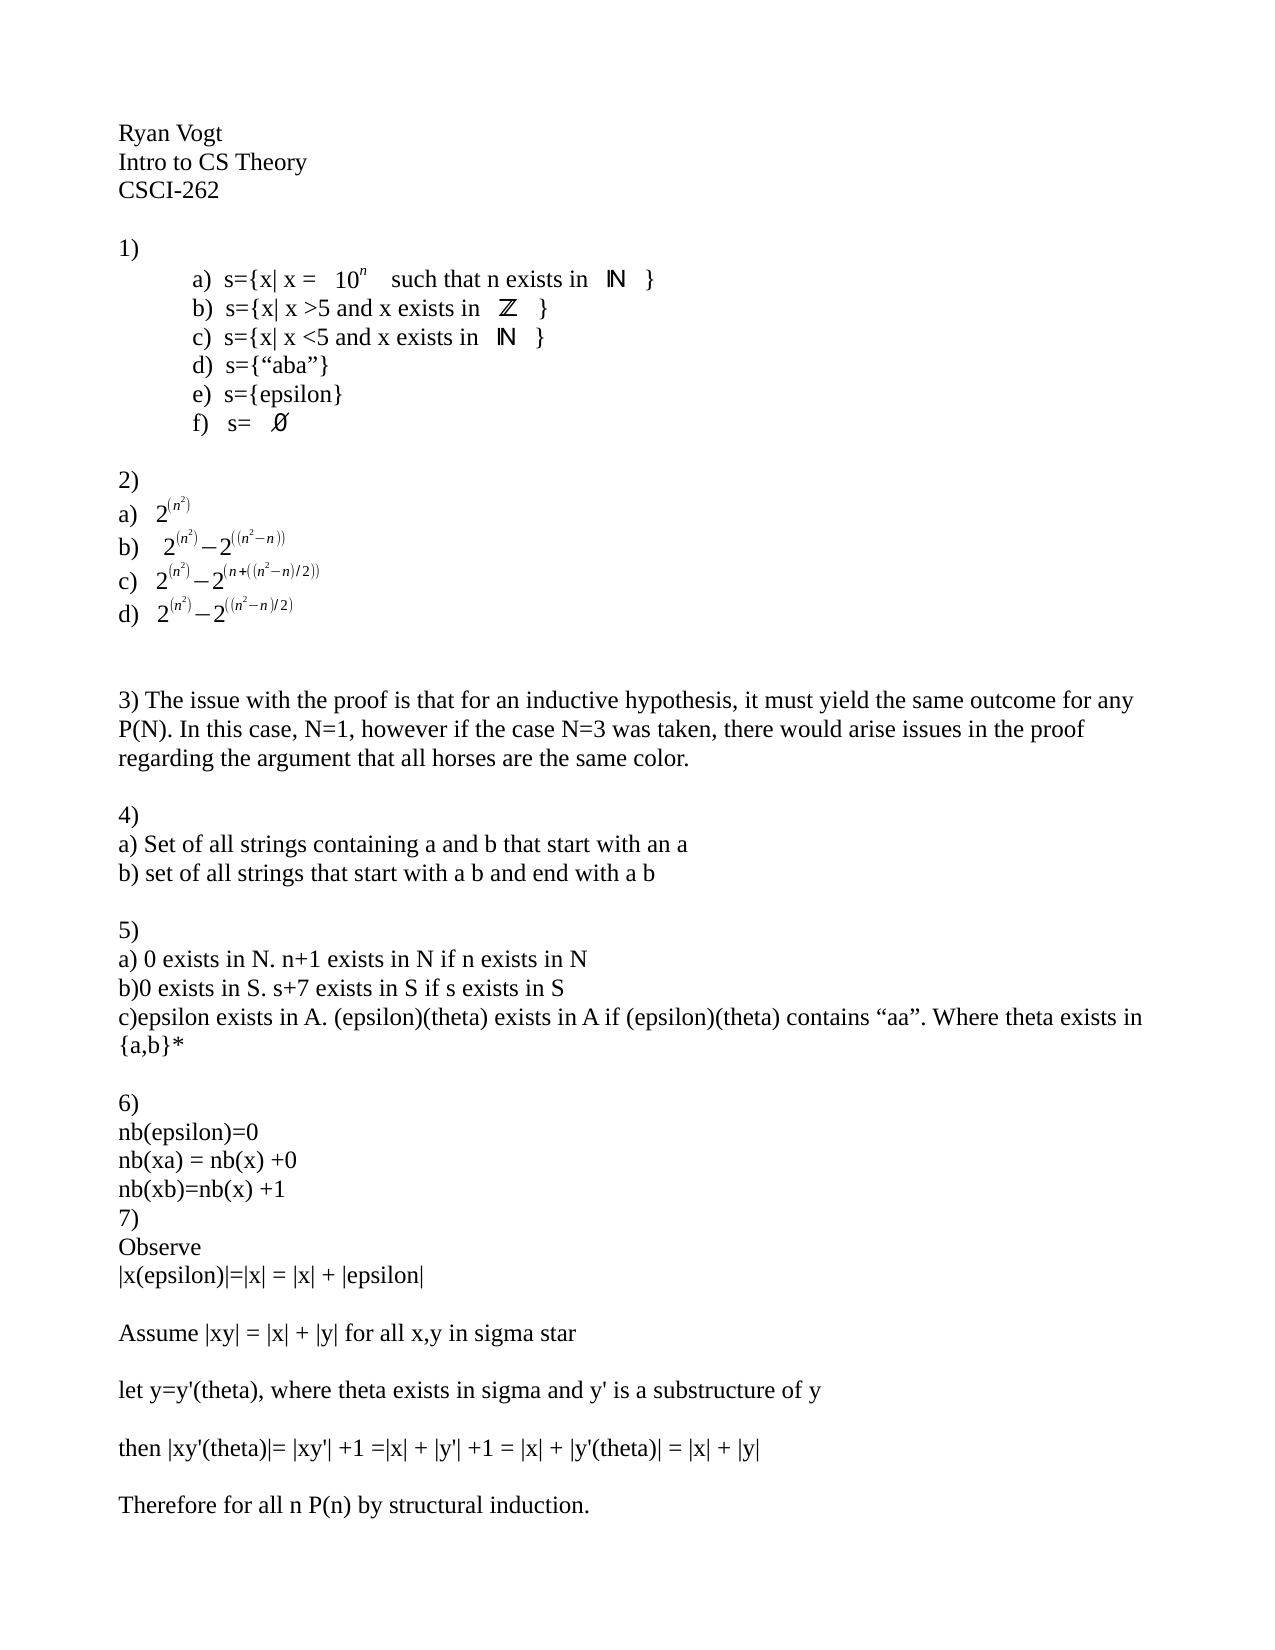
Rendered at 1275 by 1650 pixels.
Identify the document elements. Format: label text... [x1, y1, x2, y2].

text b) s={x| x >5 and x exists in} [118, 293, 1157, 322]
text c) s={x| x <5 and x exists in} [118, 322, 1157, 351]
text 2) [118, 466, 1157, 494]
text a) Set of all strings containing a and b that start with an a [118, 829, 1157, 858]
text nb(xb)=nb(x) +1 [118, 1174, 1157, 1203]
text d) [118, 594, 1157, 628]
text 6) [118, 1088, 1157, 1117]
text 3) The issue with the proof is that for an inductive hypothesis, it must yield the same outcome for any P(N). In this case, N=1, however if the case N=3 was taken, there would arise issues in the proof regarding the argument that all horses are the same color. [118, 686, 1157, 772]
text CSCI-262 [118, 176, 1157, 204]
text b) set of all strings that start with a b and end with a b [118, 858, 1157, 887]
text b) [118, 528, 1157, 561]
text a) 0 exists in N. n+1 exists in N if n exists in N [118, 944, 1157, 973]
text Ryan Vogt [118, 118, 1157, 147]
text 7) [118, 1203, 1157, 1232]
text a) [118, 494, 1157, 528]
text let y=y'(theta), where theta exists in sigma and y' is a substructure of y [118, 1376, 1157, 1404]
text Assume |xy| = |x| + |y| for all x,y in sigma star [118, 1318, 1157, 1347]
text then |xy'(theta)|= |xy'| +1 =|x| + |y'| +1 = |x| + |y'(theta)| = |x| + |y| [118, 1433, 1157, 1462]
text d) s={“aba”} [118, 351, 1157, 379]
text nb(epsilon)=0 [118, 1117, 1157, 1146]
text Intro to CS Theory [118, 147, 1157, 176]
text |x(epsilon)|=|x| = |x| + |epsilon| [118, 1261, 1157, 1289]
text 5) [118, 916, 1157, 944]
text c) [118, 561, 1157, 594]
text e) s={epsilon} [118, 379, 1157, 408]
text b)0 exists in S. s+7 exists in S if s exists in S [118, 973, 1157, 1002]
text f) s= [118, 408, 1157, 437]
text nb(xa) = nb(x) +0 [118, 1146, 1157, 1174]
text Therefore for all n P(n) by structural induction. [118, 1491, 1157, 1519]
text Observe [118, 1232, 1157, 1261]
text 1) [118, 233, 1157, 262]
text a) s={x| x = such that n exists in} [118, 262, 1157, 293]
text c)epsilon exists in A. (epsilon)(theta) exists in A if (epsilon)(theta) contains “aa”. Where theta exists in {a,b}* [118, 1002, 1157, 1059]
text 4) [118, 801, 1157, 829]
